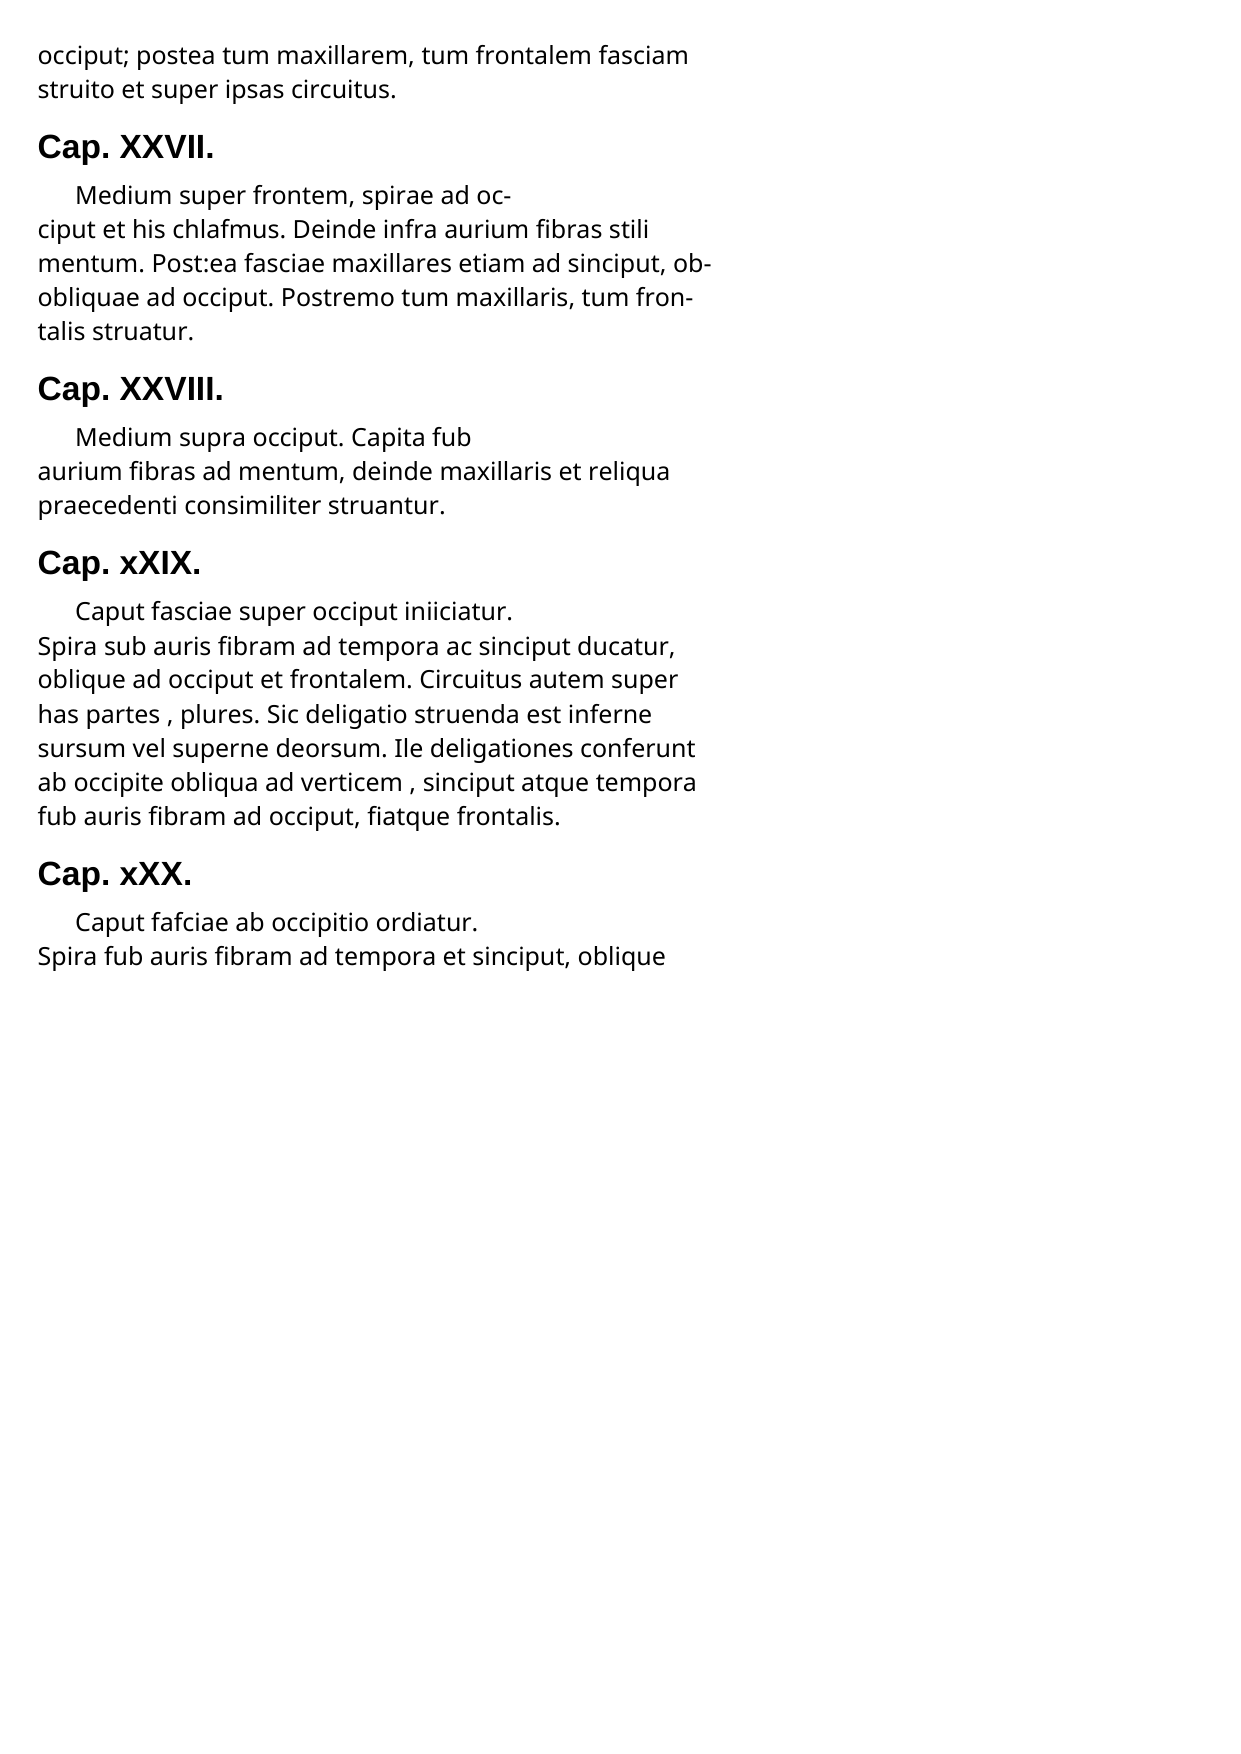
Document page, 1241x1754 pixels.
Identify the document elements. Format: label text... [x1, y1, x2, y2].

subtitle Cap. xXX. [37, 853, 1203, 892]
text Caput fasciae super occiput iniiciatur. Spira sub auris fibram ad tempora ac sinciput ducatur, oblique ad occiput et frontalem. Circuitus autem super has partes , plures. Sic deligatio struenda est inferne sursum vel superne deorsum. Ile deligationes conferunt ab occipite obliqua ad verticem , sinciput atque tempora fub auris fibram ad occiput, fiatque frontalis. [37, 594, 1203, 832]
text occiput; postea tum maxillarem, tum frontalem fasciam struito et super ipsas circuitus. [37, 37, 1203, 106]
subtitle Cap. xXIX. [37, 543, 1203, 582]
subtitle Cap. XXVIII. [37, 369, 1203, 407]
text Medium supra occiput. Capita fub aurium fibras ad mentum, deinde maxillaris et reliqua praecedenti consimiliter struantur. [37, 420, 1203, 522]
subtitle Cap. XXVII. [37, 126, 1203, 165]
text Medium super frontem, spirae ad oc- ciput et his chlafmus. Deinde infra aurium fibras stili mentum. Post:ea fasciae maxillares etiam ad sinciput, ob- obliquae ad occiput. Postremo tum maxillaris, tum fron- talis struatur. [37, 178, 1203, 348]
text Caput fafciae ab occipitio ordiatur. Spira fub auris fibram ad tempora et sinciput, oblique [37, 904, 1203, 973]
